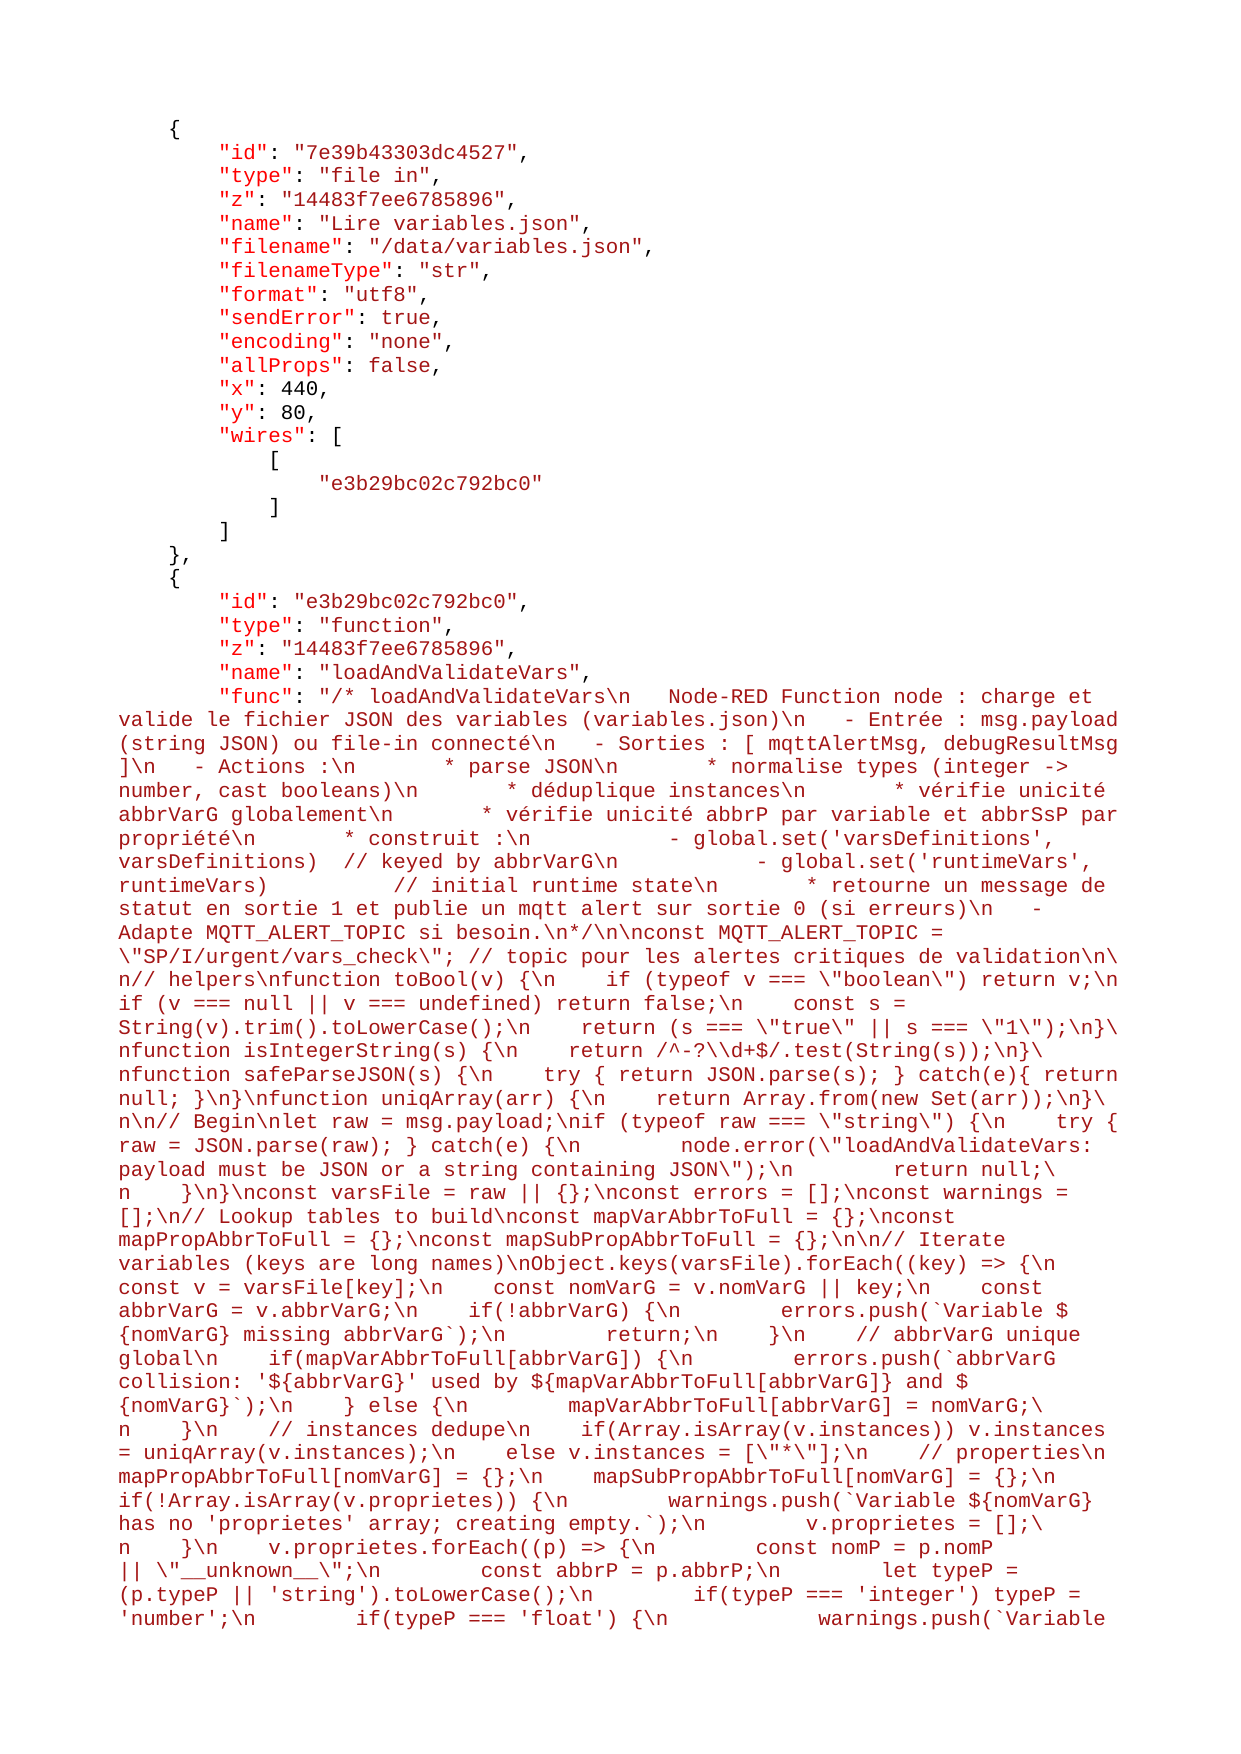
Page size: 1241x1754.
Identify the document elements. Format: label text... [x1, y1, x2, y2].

text "encoding": "none", [118, 331, 1122, 354]
text "sendError": true, [118, 307, 1122, 331]
text "filename": "/data/variables.json", [118, 236, 1122, 260]
text "id": "e3b29bc02c792bc0", [118, 591, 1122, 615]
text "type": "function", [118, 615, 1122, 638]
text "name": "Lire variables.json", [118, 213, 1122, 236]
text "z": "14483f7ee6785896", [118, 638, 1122, 662]
text [ [118, 449, 1122, 473]
text "e3b29bc02c792bc0" [118, 473, 1122, 496]
text { [118, 118, 1122, 142]
text "type": "file in", [118, 165, 1122, 189]
text "wires": [ [118, 426, 1122, 449]
text ] [118, 520, 1122, 544]
text }, [118, 544, 1122, 567]
text "filenameType": "str", [118, 260, 1122, 284]
text "x": 440, [118, 378, 1122, 402]
text "name": "loadAndValidateVars", [118, 662, 1122, 686]
text "z": "14483f7ee6785896", [118, 189, 1122, 213]
text "y": 80, [118, 402, 1122, 426]
text "allProps": false, [118, 354, 1122, 378]
text "id": "7e39b43303dc4527", [118, 142, 1122, 165]
text "func": "/* loadAndValidateVars\n Node-RED Function node : charge et valide le fichier JSON des variables (variables.json)\n - Entrée : msg.payload (string JSON) ou file-in connecté\n - Sorties : [ mqttAlertMsg, debugResultMsg ]\n - Actions :\n * parse JSON\n * normalise types (integer -> number, cast booleans)\n * déduplique instances\n * vérifie unicité abbrVarG globalement\n * vérifie unicité abbrP par variable et abbrSsP par propriété\n * construit :\n - global.set('varsDefinitions', varsDefinitions) // keyed by abbrVarG\n - global.set('runtimeVars', runtimeVars) // initial runtime state\n * retourne un message de statut en sortie 1 et publie un mqtt alert sur sortie 0 (si erreurs)\n - Adapte MQTT_ALERT_TOPIC si besoin.\n*/\n\nconst MQTT_ALERT_TOPIC = \"SP/I/urgent/vars_check\"; // topic pour les alertes critiques de validation\n\n// helpers\nfunction toBool(v) {\n if (typeof v === \"boolean\") return v;\n if (v === null || v === undefined) return false;\n const s = String(v).trim().toLowerCase();\n return (s === \"true\" || s === \"1\");\n}\nfunction isIntegerString(s) {\n return /^-?\\d+$/.test(String(s));\n}\nfunction safeParseJSON(s) {\n try { return JSON.parse(s); } catch(e){ return null; }\n}\nfunction uniqArray(arr) {\n return Array.from(new Set(arr));\n}\n\n// Begin\nlet raw = msg.payload;\nif (typeof raw === \"string\") {\n try { raw = JSON.parse(raw); } catch(e) {\n node.error(\"loadAndValidateVars: payload must be JSON or a string containing JSON\");\n return null;\n }\n}\nconst varsFile = raw || {};\nconst errors = [];\nconst warnings = [];\n// Lookup tables to build\nconst mapVarAbbrToFull = {};\nconst mapPropAbbrToFull = {};\nconst mapSubPropAbbrToFull = {};\n\n// Iterate variables (keys are long names)\nObject.keys(varsFile).forEach((key) => {\n const v = varsFile[key];\n const nomVarG = v.nomVarG || key;\n const abbrVarG = v.abbrVarG;\n if(!abbrVarG) {\n errors.push(`Variable ${nomVarG} missing abbrVarG`);\n return;\n }\n // abbrVarG unique global\n if(mapVarAbbrToFull[abbrVarG]) {\n errors.push(`abbrVarG collision: '${abbrVarG}' used by ${mapVarAbbrToFull[abbrVarG]} and ${nomVarG}`);\n } else {\n mapVarAbbrToFull[abbrVarG] = nomVarG;\n }\n // instances dedupe\n if(Array.isArray(v.instances)) v.instances = uniqArray(v.instances);\n else v.instances = [\"*\"];\n // properties\n mapPropAbbrToFull[nomVarG] = {};\n mapSubPropAbbrToFull[nomVarG] = {};\n if(!Array.isArray(v.proprietes)) {\n warnings.push(`Variable ${nomVarG} has no 'proprietes' array; creating empty.`);\n v.proprietes = [];\n }\n v.proprietes.forEach((p) => {\n const nomP = p.nomP || \"__unknown__\";\n const abbrP = p.abbrP;\n let typeP = (p.typeP || 'string').toLowerCase();\n if(typeP === 'integer') typeP = 'number';\n if(typeP === 'float') {\n warnings.push(`Variable [118, 686, 1122, 1631]
text { [118, 567, 1122, 591]
text ] [118, 496, 1122, 520]
text "format": "utf8", [118, 284, 1122, 307]
